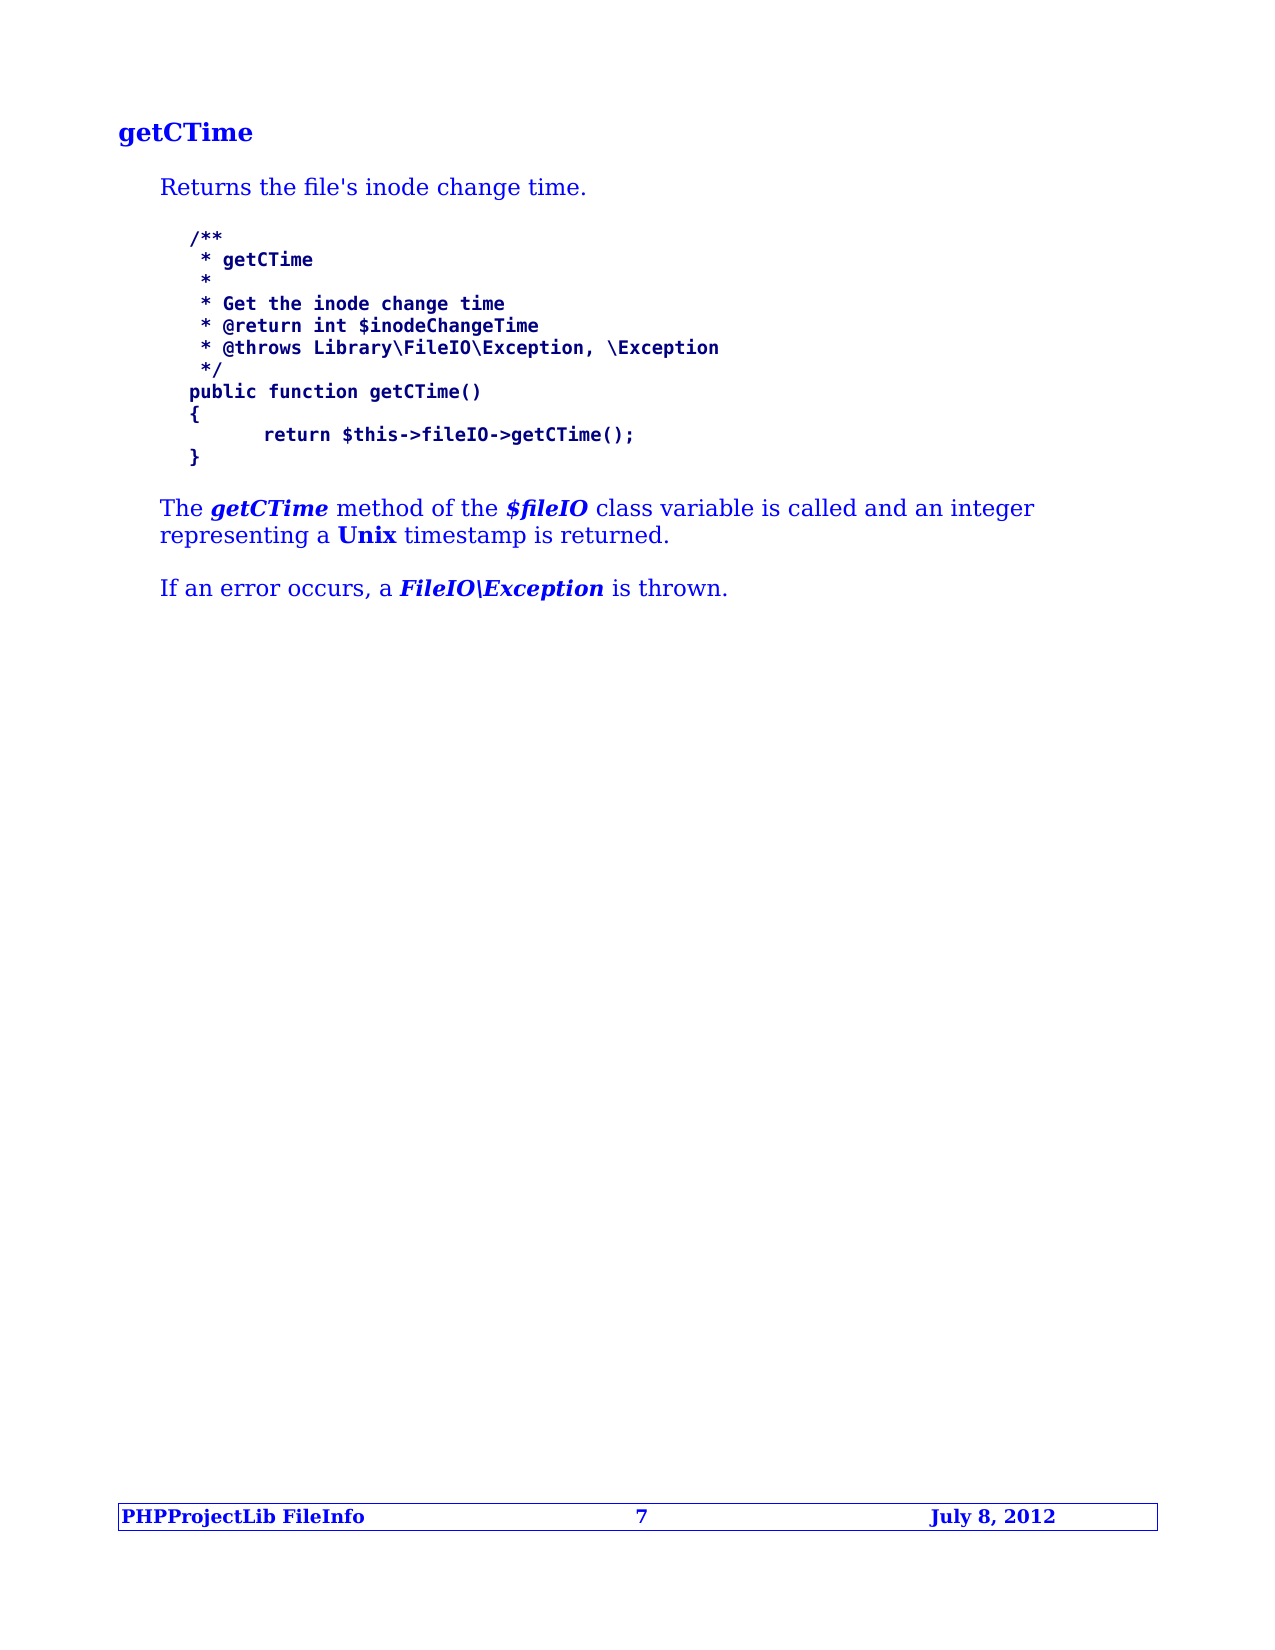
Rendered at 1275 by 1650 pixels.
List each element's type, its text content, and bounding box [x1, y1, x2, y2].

list /** [189, 227, 1157, 249]
list return $this->fileIO->getCTime(); [189, 424, 1157, 446]
list public function getCTime() [189, 381, 1157, 402]
title getCTime [118, 118, 1157, 147]
list { [189, 402, 1157, 424]
text Returns the file's inode change time. [159, 174, 1157, 201]
list * @return int $inodeChangeTime [189, 315, 1157, 337]
list */ [189, 359, 1157, 381]
list * [189, 271, 1157, 293]
list * getCTime [189, 249, 1157, 271]
list * @throws Library\FileIO\Exception, \Exception [189, 337, 1157, 359]
list } [189, 446, 1157, 468]
text The getCTime method of the $fileIO class variable is called and an integer representing a Unix timestamp is returned. [159, 495, 1157, 548]
text If an error occurs, a FileIO\Exception is thrown. [159, 575, 1157, 602]
list * Get the inode change time [189, 293, 1157, 315]
